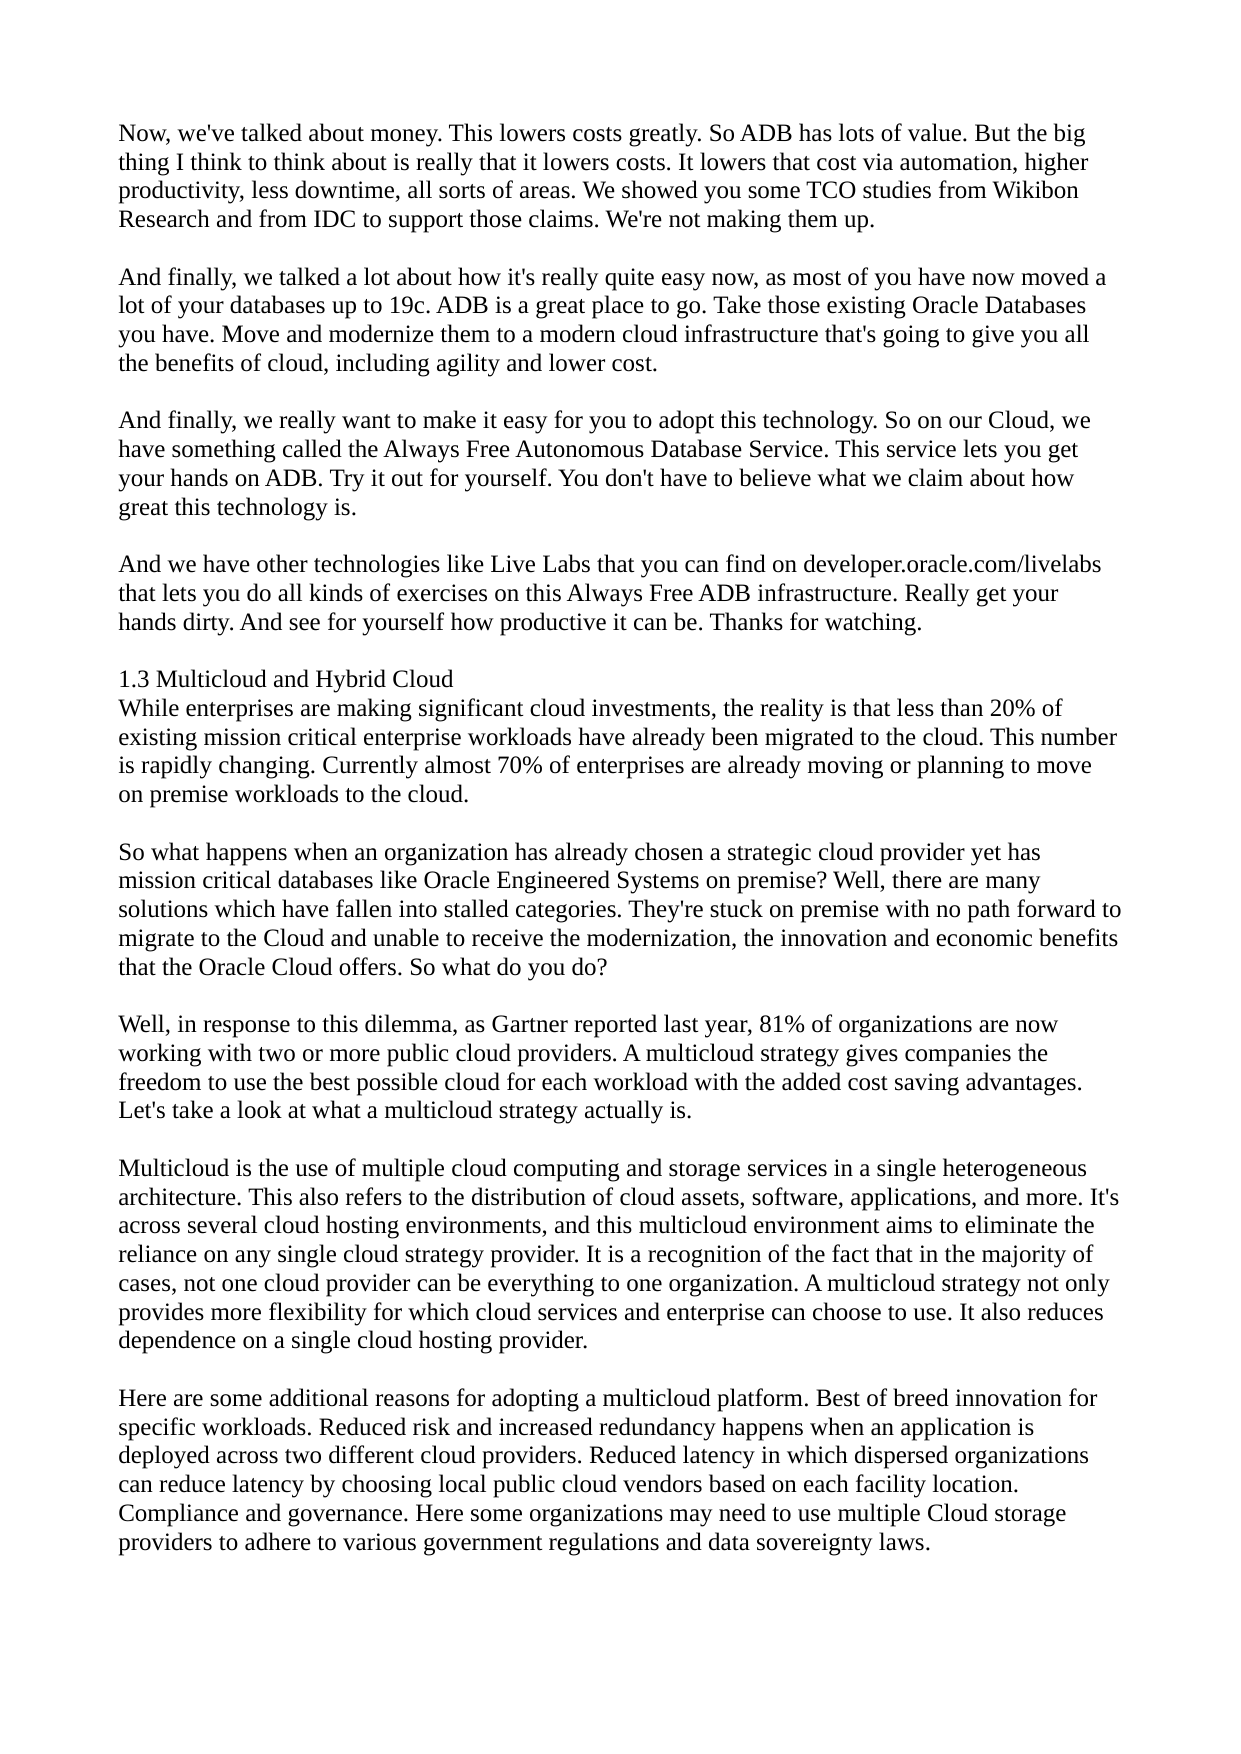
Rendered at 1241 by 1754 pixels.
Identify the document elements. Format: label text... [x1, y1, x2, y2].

text So what happens when an organization has already chosen a strategic cloud provider yet has mission critical databases like Oracle Engineered Systems on premise? Well, there are many solutions which have fallen into stalled categories. They're stuck on premise with no path forward to migrate to the Cloud and unable to receive the modernization, the innovation and economic benefits that the Oracle Cloud offers. So what do you do? [118, 837, 1122, 981]
text And finally, we talked a lot about how it's really quite easy now, as most of you have now moved a lot of your databases up to 19c. ADB is a great place to go. Take those existing Oracle Databases you have. Move and modernize them to a modern cloud infrastructure that's going to give you all the benefits of cloud, including agility and lower cost. [118, 262, 1122, 377]
text Multicloud is the use of multiple cloud computing and storage services in a single heterogeneous architecture. This also refers to the distribution of cloud assets, software, applications, and more. It's across several cloud hosting environments, and this multicloud environment aims to eliminate the reliance on any single cloud strategy provider. It is a recognition of the fact that in the majority of cases, not one cloud provider can be everything to one organization. A multicloud strategy not only provides more flexibility for which cloud services and enterprise can choose to use. It also reduces dependence on a single cloud hosting provider. [118, 1153, 1122, 1354]
text 1.3 Multicloud and Hybrid Cloud [118, 664, 1122, 693]
text Here are some additional reasons for adopting a multicloud platform. Best of breed innovation for specific workloads. Reduced risk and increased redundancy happens when an application is deployed across two different cloud providers. Reduced latency in which dispersed organizations can reduce latency by choosing local public cloud vendors based on each facility location. Compliance and governance. Here some organizations may need to use multiple Cloud storage providers to adhere to various government regulations and data sovereignty laws. [118, 1383, 1122, 1556]
text Well, in response to this dilemma, as Gartner reported last year, 81% of organizations are now working with two or more public cloud providers. A multicloud strategy gives companies the freedom to use the best possible cloud for each workload with the added cost saving advantages. Let's take a look at what a multicloud strategy actually is. [118, 1009, 1122, 1124]
text Now, we've talked about money. This lowers costs greatly. So ADB has lots of value. But the big thing I think to think about is really that it lowers costs. It lowers that cost via automation, higher productivity, less downtime, all sorts of areas. We showed you some TCO studies from Wikibon Research and from IDC to support those claims. We're not making them up. [118, 118, 1122, 233]
text While enterprises are making significant cloud investments, the reality is that less than 20% of existing mission critical enterprise workloads have already been migrated to the cloud. This number is rapidly changing. Currently almost 70% of enterprises are already moving or planning to move on premise workloads to the cloud. [118, 693, 1122, 808]
text And we have other technologies like Live Labs that you can find on developer.oracle.com/livelabs that lets you do all kinds of exercises on this Always Free ADB infrastructure. Really get your hands dirty. And see for yourself how productive it can be. Thanks for watching. [118, 549, 1122, 636]
text And finally, we really want to make it easy for you to adopt this technology. So on our Cloud, we have something called the Always Free Autonomous Database Service. This service lets you get your hands on ADB. Try it out for yourself. You don't have to believe what we claim about how great this technology is. [118, 406, 1122, 521]
